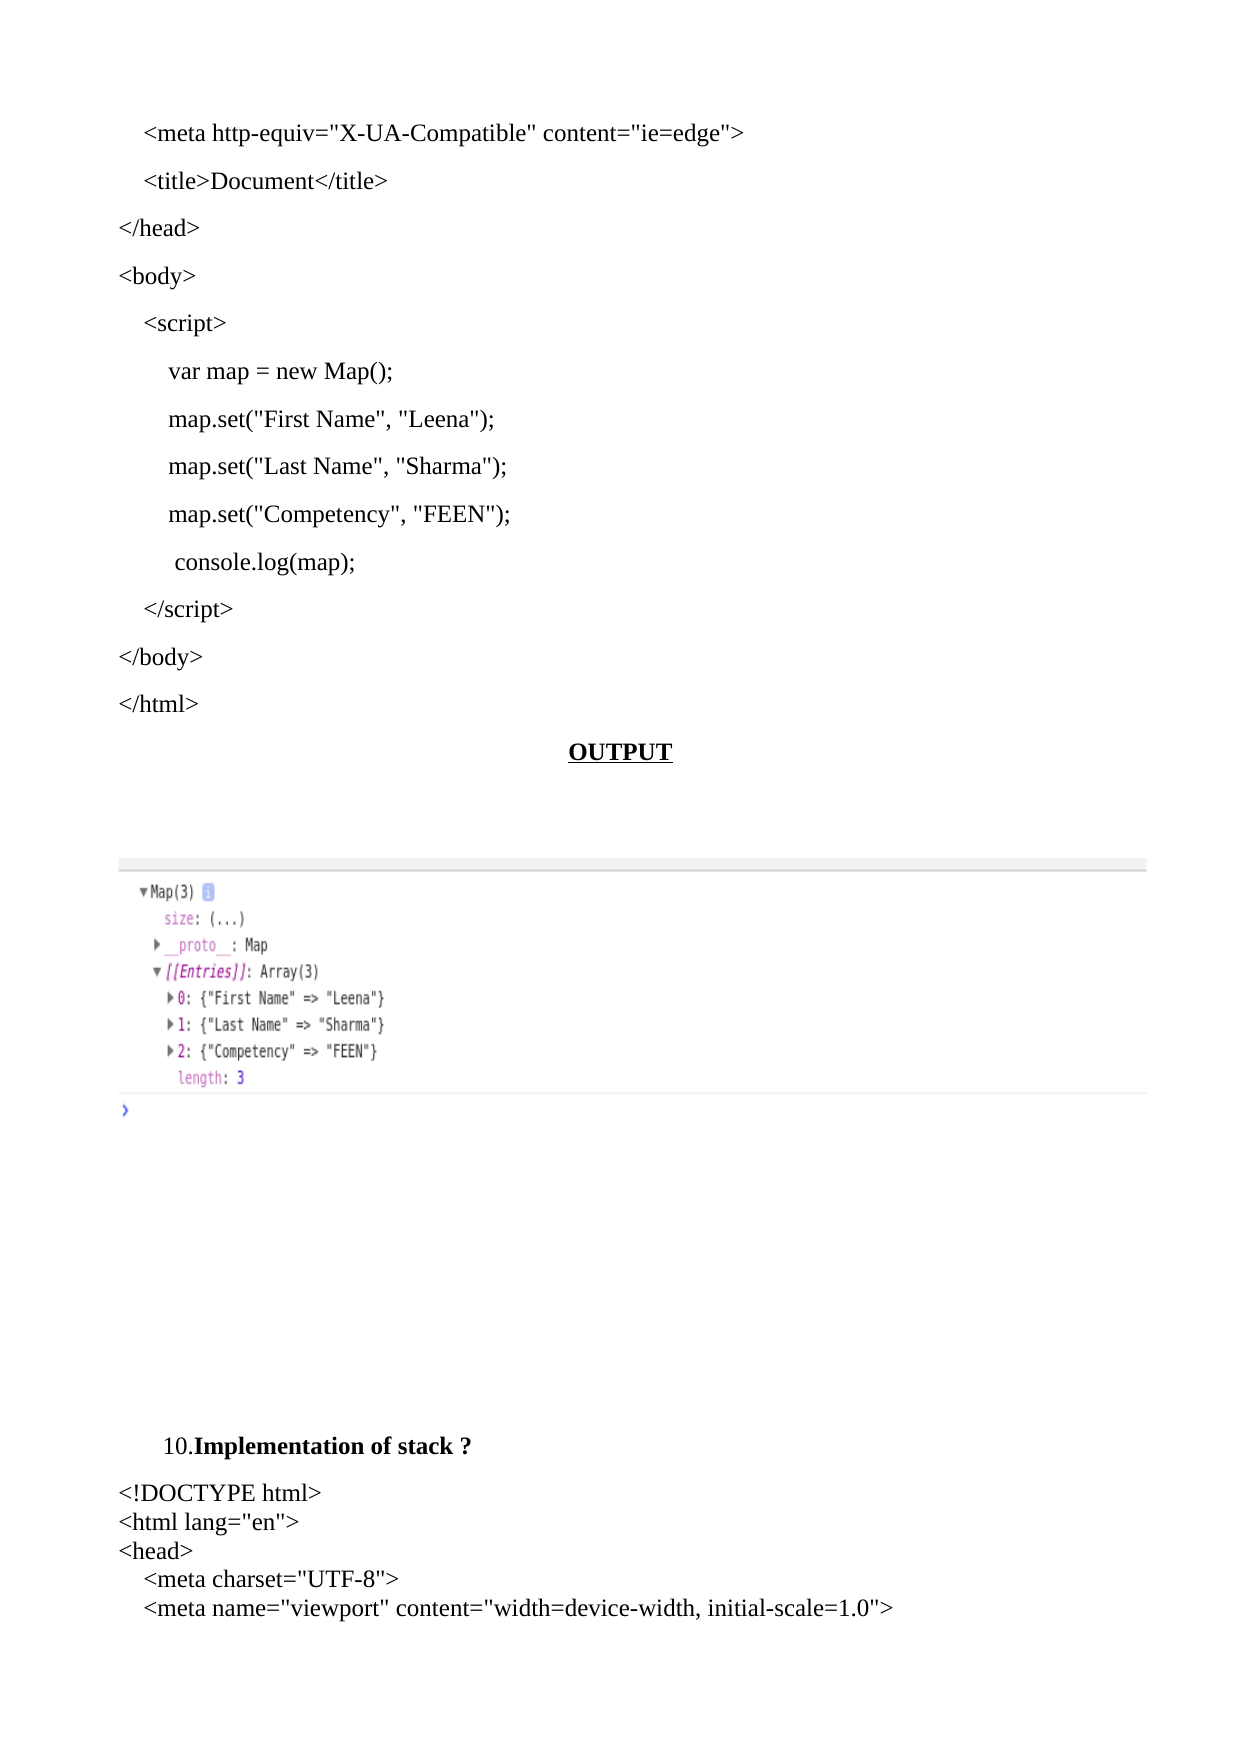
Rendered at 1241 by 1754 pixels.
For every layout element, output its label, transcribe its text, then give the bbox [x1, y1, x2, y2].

text <html lang="en"> [118, 1507, 1122, 1536]
picture [118, 858, 1147, 1141]
text <head> [118, 1536, 1122, 1564]
list Implementation of stack ? [162, 1431, 1122, 1459]
text <body> [118, 261, 1122, 290]
text <meta charset="UTF-8"> [118, 1564, 1122, 1593]
text <script> [118, 308, 1122, 337]
text OUTPUT [118, 737, 1122, 766]
text map.set("Last Name", "Sharma"); [118, 451, 1122, 480]
text console.log(map); [118, 547, 1122, 575]
text </html> [118, 689, 1122, 718]
text </head> [118, 213, 1122, 242]
text <meta name="viewport" content="width=device-width, initial-scale=1.0"> [118, 1593, 1122, 1622]
text <title>Document</title> [118, 166, 1122, 194]
text <!DOCTYPE html> [118, 1478, 1122, 1507]
text var map = new Map(); [118, 356, 1122, 385]
text </body> [118, 642, 1122, 671]
text map.set("Competency", "FEEN"); [118, 499, 1122, 528]
text <meta http-equiv="X-UA-Compatible" content="ie=edge"> [118, 118, 1122, 147]
text map.set("First Name", "Leena"); [118, 404, 1122, 432]
text </script> [118, 594, 1122, 623]
